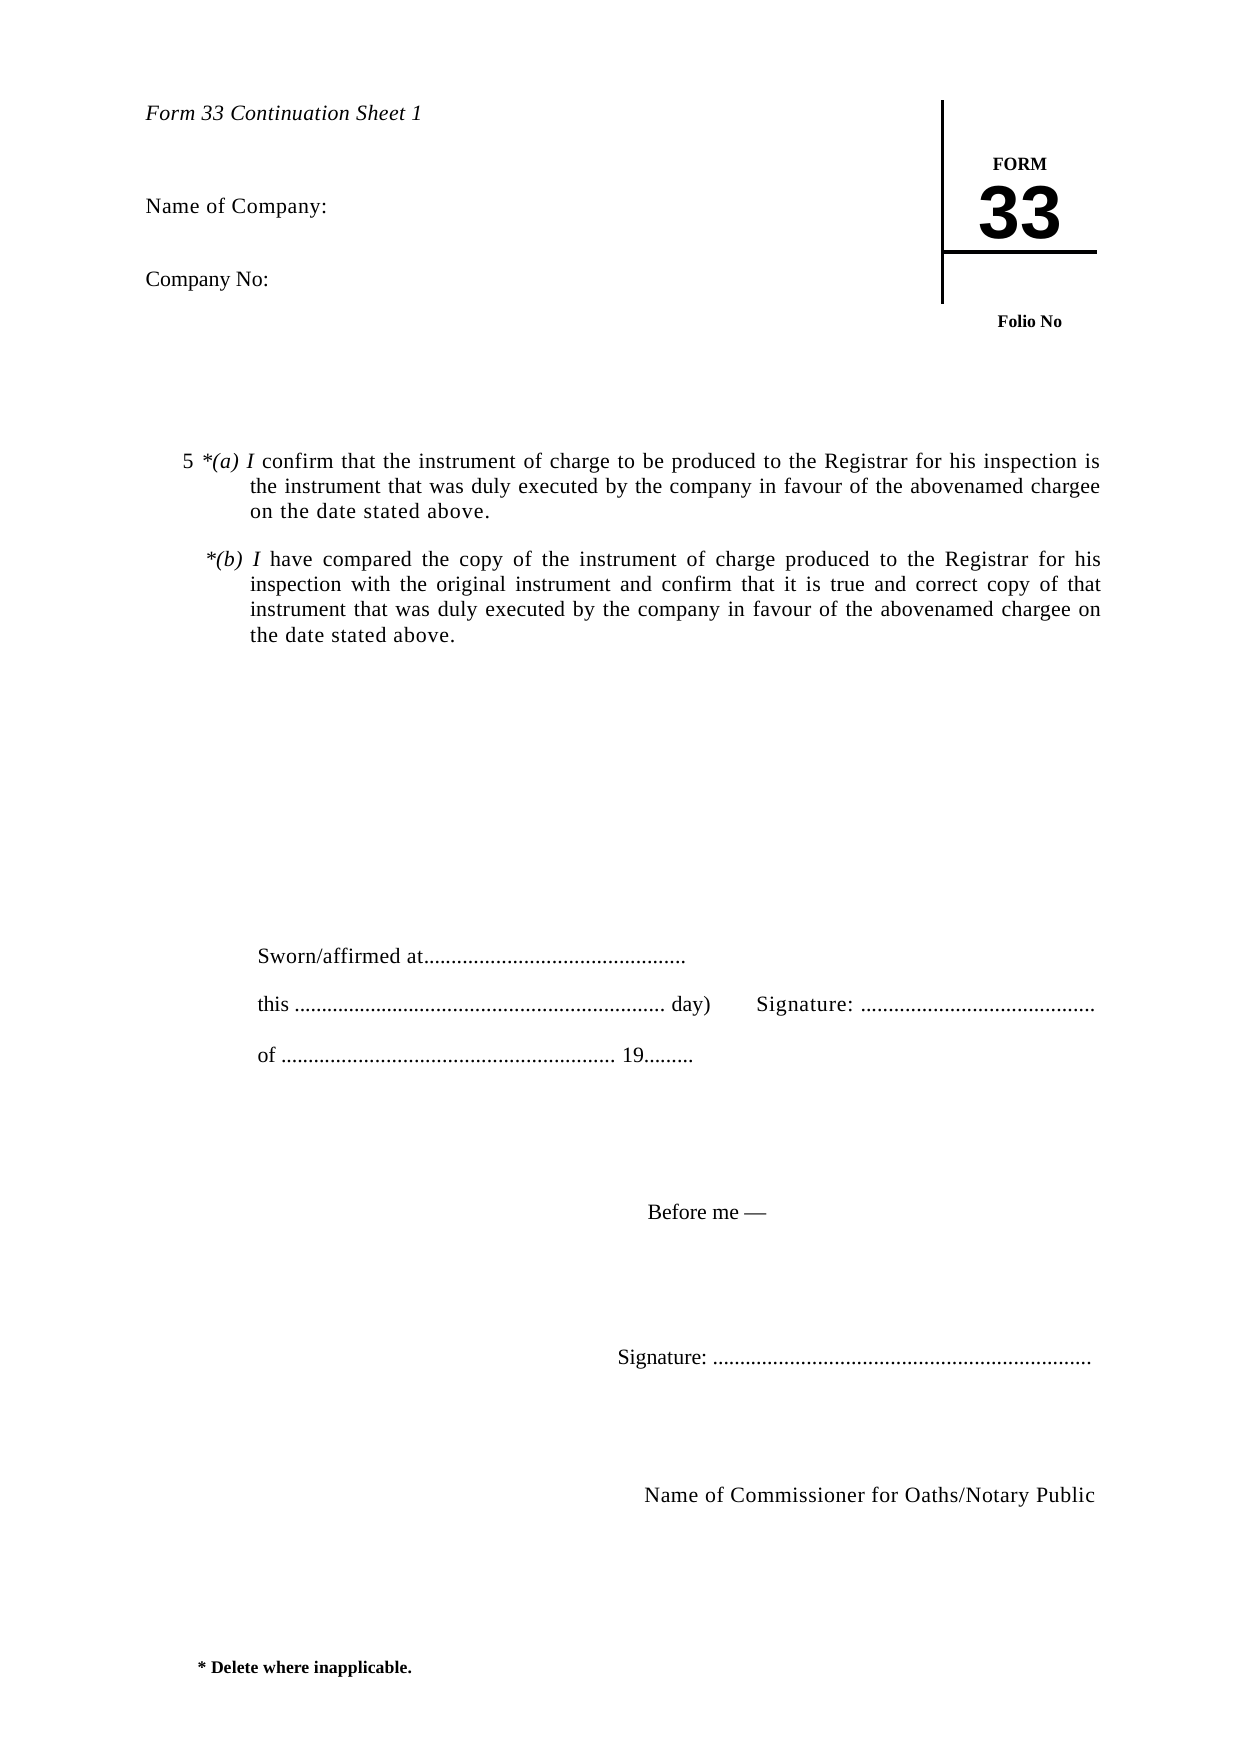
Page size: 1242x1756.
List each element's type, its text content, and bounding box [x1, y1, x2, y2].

table_cell [944, 254, 1097, 304]
table_header Form 33 Continuation Sheet 1 Name of Company: <o.name> [145, 100, 941, 250]
table_header FORM 33 [944, 100, 1097, 250]
text of 19 [257, 1042, 1103, 1067]
text Name of Commissioner for Oaths/Notary Public [145, 1482, 1096, 1507]
text this day) Signature: [257, 991, 1103, 1016]
table_cell Company No: <o.uen> [145, 250, 941, 304]
text * Delete where inapplicable. [197, 1657, 1103, 1677]
text Sworn/affirmed at [257, 943, 1103, 968]
text Folio No [145, 311, 1062, 332]
text 5 *(a) I confirm that the instrument of charge to be produced to the Registrar for his inspection is the instrument that was duly executed by the company in favour of the abovenamed chargee on the date stated above. [182, 448, 1103, 523]
text Before me — [647, 1199, 1103, 1224]
text *(b) I have compared the copy of the instrument of charge produced to the Registrar for his inspection with the original instrument and confirm that it is true and correct copy of that instrument that was duly executed by the company in favour of the abovenamed chargee on the date stated above. [205, 546, 1103, 647]
text Signature: [617, 1344, 1103, 1369]
